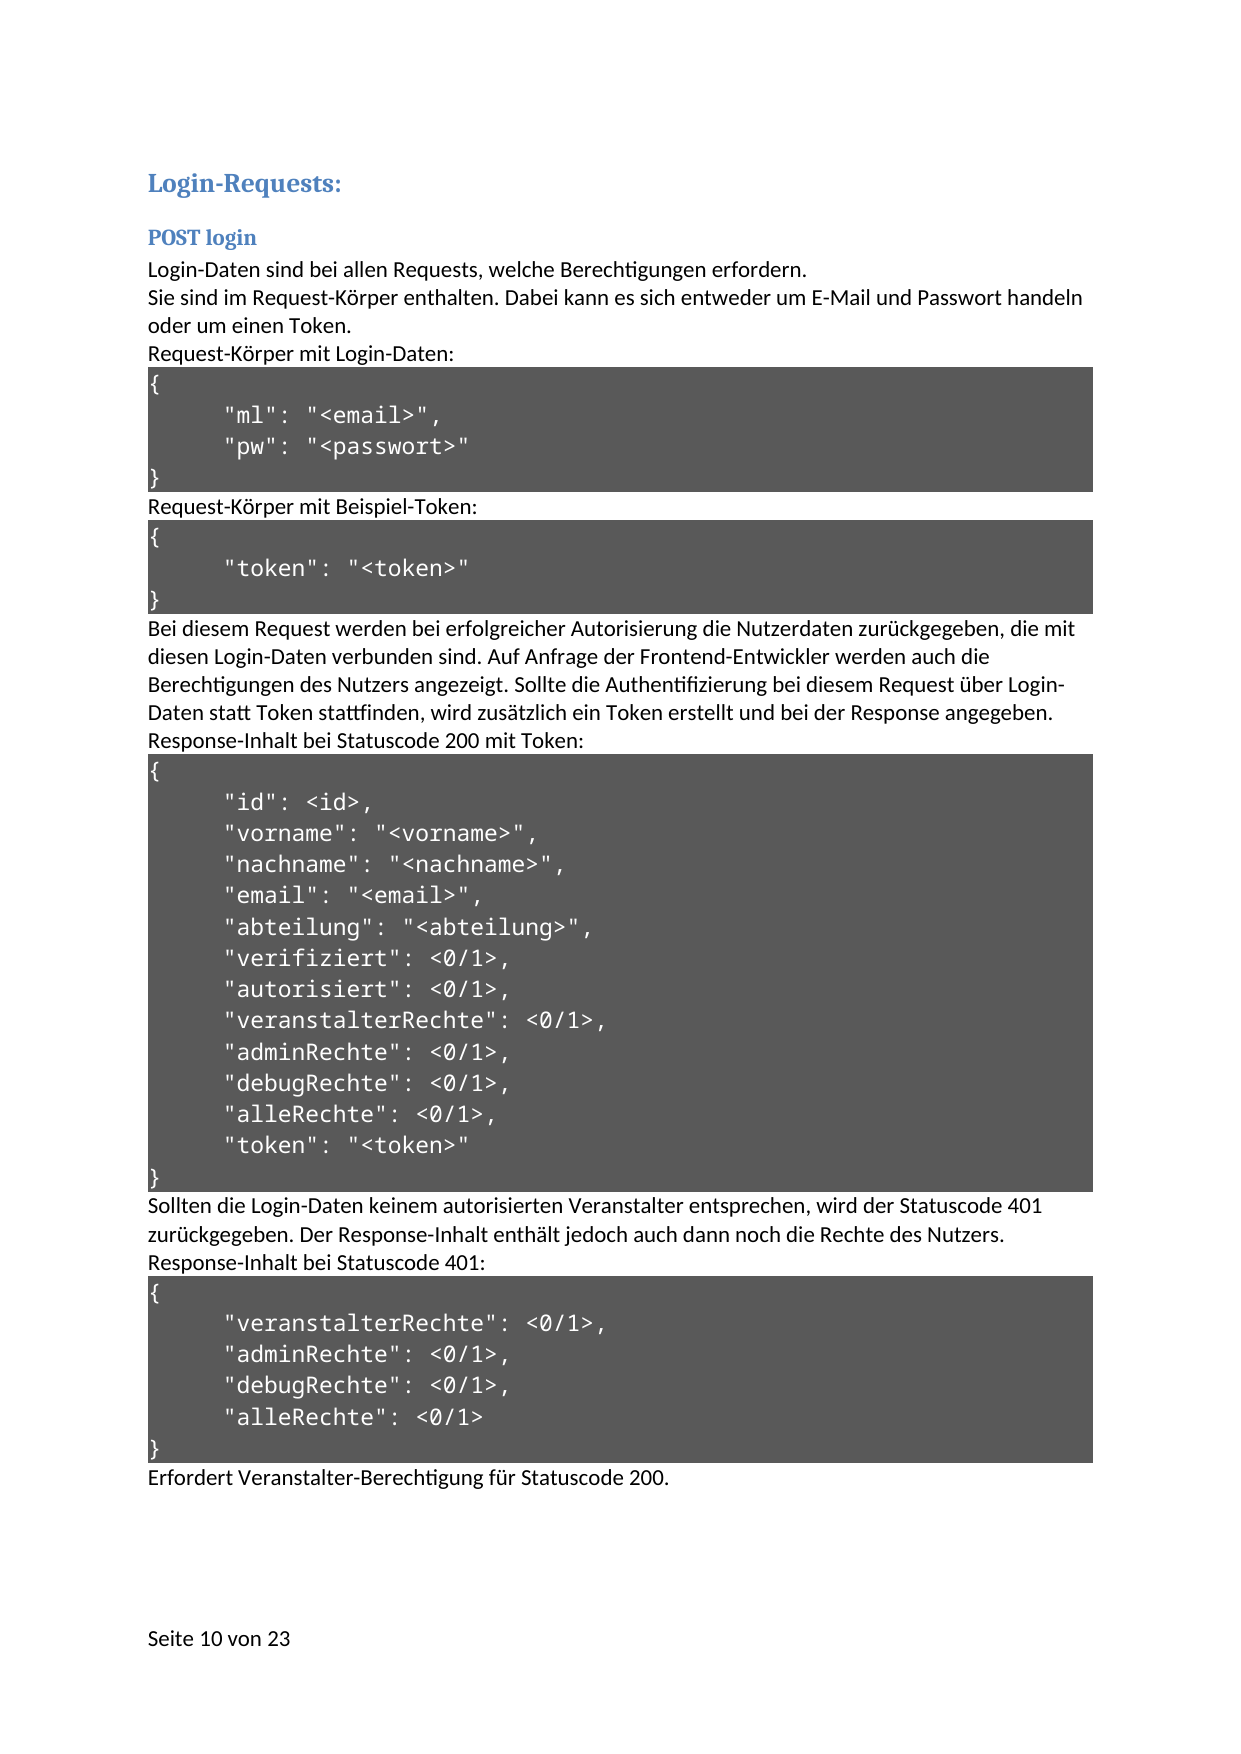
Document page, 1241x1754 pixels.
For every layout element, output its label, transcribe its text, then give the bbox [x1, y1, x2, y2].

text "veranstalterRechte": <0/1>, [148, 1004, 1093, 1035]
text } [148, 1160, 1093, 1192]
text "veranstalterRechte": <0/1>, [148, 1307, 1093, 1338]
text "pw": "<passwort>" [148, 430, 1093, 461]
text "debugRechte": <0/1>, [148, 1369, 1093, 1401]
text { [148, 1276, 1093, 1307]
text "ml": "<email>", [148, 398, 1093, 430]
text "autorisiert": <0/1>, [148, 973, 1093, 1004]
text "vorname": "<vorname>", [148, 817, 1093, 848]
text "alleRechte": <0/1> [148, 1401, 1093, 1432]
text Response-Inhalt bei Statuscode 401: [148, 1248, 1093, 1276]
text } [148, 583, 1093, 614]
text "id": <id>, [148, 785, 1093, 817]
subtitle Login-Requests: [148, 168, 1093, 199]
text { [148, 754, 1093, 785]
text "email": "<email>", [148, 879, 1093, 910]
text "adminRechte": <0/1>, [148, 1338, 1093, 1369]
text "nachname": "<nachname>", [148, 848, 1093, 879]
text Sollten die Login-Daten keinem autorisierten Veranstalter entsprechen, wird der Statuscode 401 zurückgegeben. Der Response-Inhalt enthält jedoch auch dann noch die Rechte des Nutzers. [148, 1192, 1093, 1248]
text Response-Inhalt bei Statuscode 200 mit Token: [148, 726, 1093, 754]
text Request-Körper mit Beispiel-Token: [148, 492, 1093, 520]
text Sie sind im Request-Körper enthalten. Dabei kann es sich entweder um E-Mail und Passwort handeln oder um einen Token. [148, 283, 1093, 339]
text } [148, 1432, 1093, 1463]
text Request-Körper mit Login-Daten: [148, 339, 1093, 367]
text Erfordert Veranstalter-Berechtigung für Statuscode 200. [148, 1463, 1093, 1491]
text "debugRechte": <0/1>, [148, 1067, 1093, 1098]
text "alleRechte": <0/1>, [148, 1098, 1093, 1129]
text Bei diesem Request werden bei erfolgreicher Autorisierung die Nutzerdaten zurückgegeben, die mit diesen Login-Daten verbunden sind. Auf Anfrage der Frontend-Entwickler werden auch die Berechtigungen des Nutzers angezeigt. Sollte die Authentifizierung bei diesem Request über Login-Daten statt Token stattfinden, wird zusätzlich ein Token erstellt und bei der Response angegeben. [148, 614, 1093, 726]
text "token": "<token>" [148, 552, 1093, 583]
subtitle POST login [148, 225, 1093, 251]
text "token": "<token>" [148, 1129, 1093, 1160]
text "adminRechte": <0/1>, [148, 1035, 1093, 1067]
text { [148, 367, 1093, 398]
text "abteilung": "<abteilung>", [148, 910, 1093, 942]
text } [148, 461, 1093, 492]
text Login-Daten sind bei allen Requests, welche Berechtigungen erfordern. [148, 255, 1093, 283]
text "verifiziert": <0/1>, [148, 942, 1093, 973]
text { [148, 520, 1093, 552]
